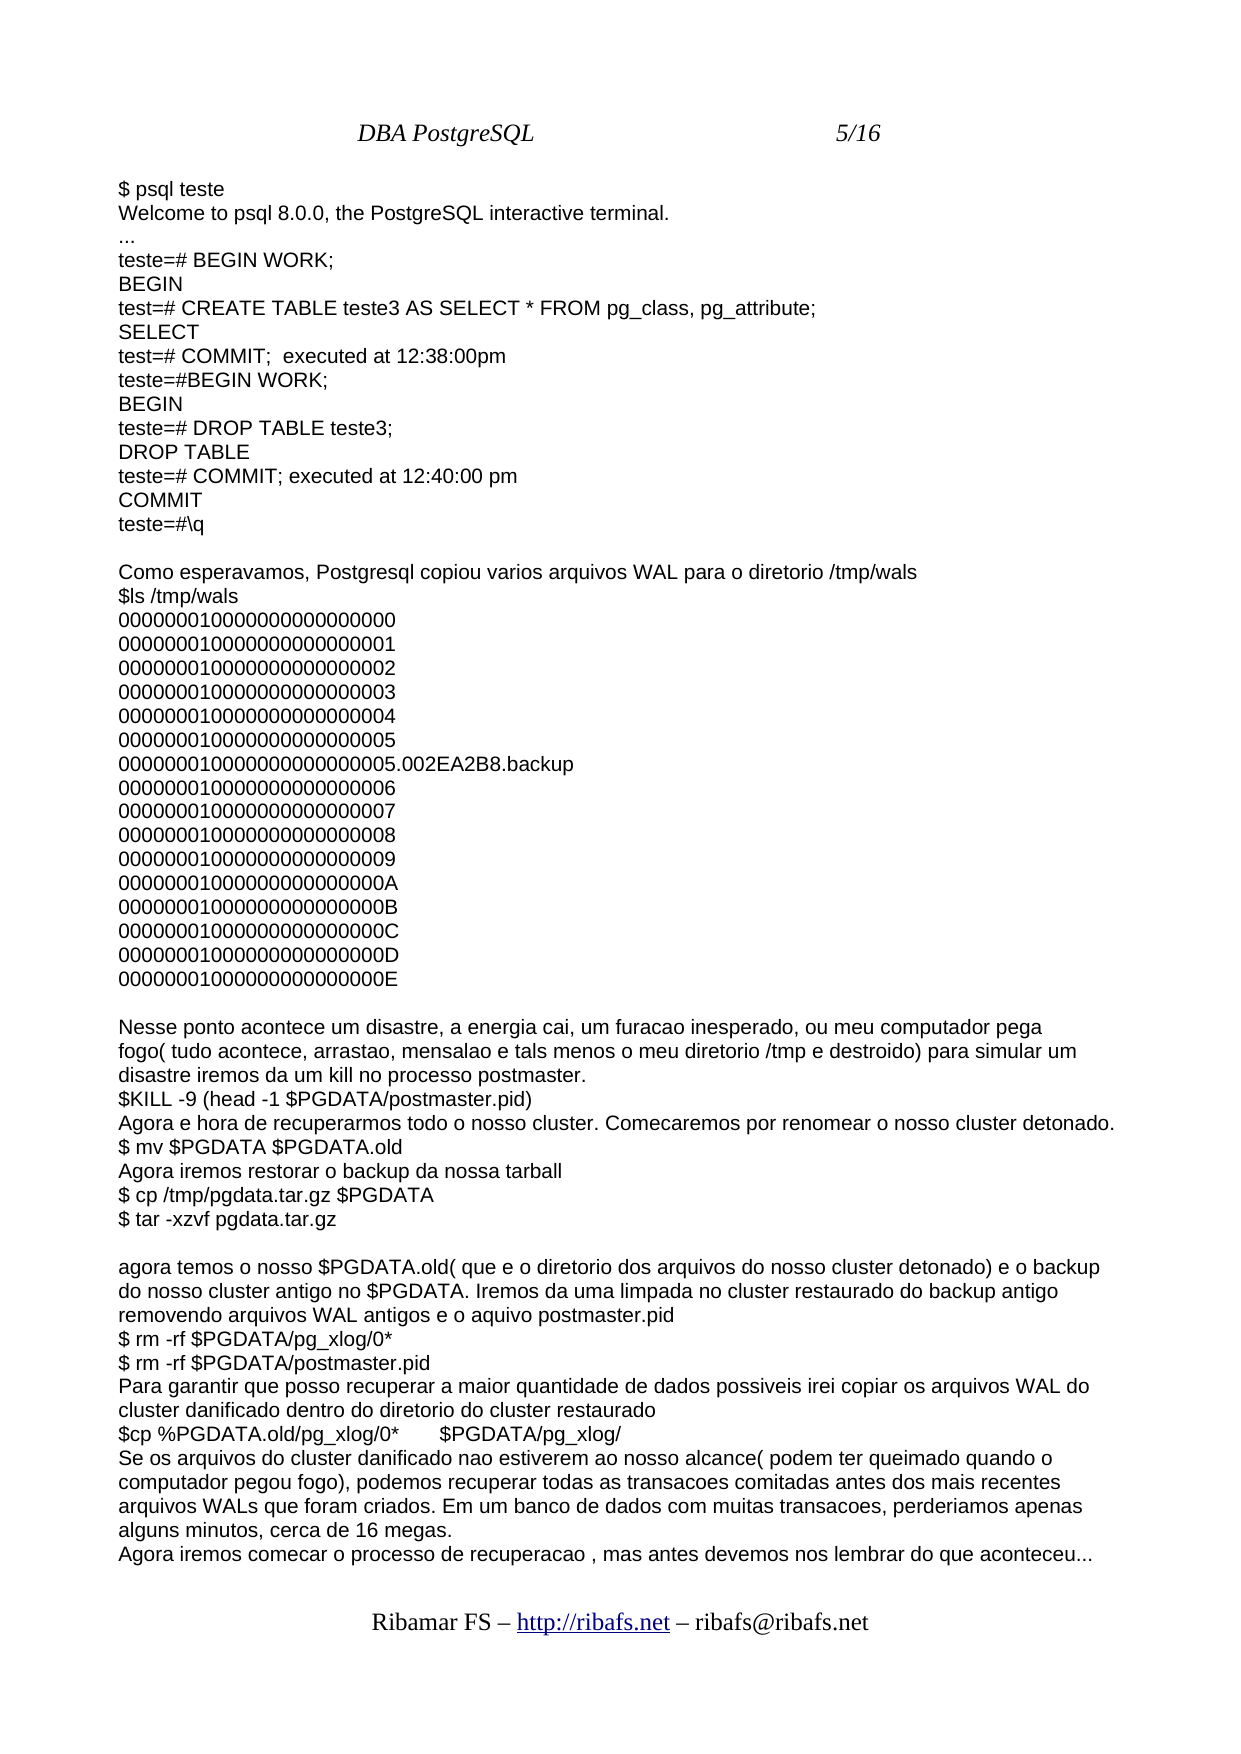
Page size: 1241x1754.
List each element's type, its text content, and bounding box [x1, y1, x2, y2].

text 00000001000000000000000B [118, 895, 1122, 919]
text Como esperavamos, Postgresql copiou varios arquivos WAL para o diretorio /tmp/wals [118, 560, 1122, 584]
text Agora iremos restorar o backup da nossa tarball [118, 1159, 1122, 1183]
text 000000010000000000000007 [118, 799, 1122, 823]
text 00000001000000000000000C [118, 919, 1122, 943]
text teste=#BEGIN WORK; [118, 368, 1122, 392]
text 000000010000000000000000 [118, 608, 1122, 632]
text test=# COMMIT; executed at 12:38:00pm [118, 344, 1122, 368]
text $ psql teste [118, 176, 1122, 200]
text 000000010000000000000008 [118, 823, 1122, 847]
text Para garantir que posso recuperar a maior quantidade de dados possiveis irei copiar os arquivos WAL do cluster danificado dentro do diretorio do cluster restaurado [118, 1374, 1122, 1422]
text 000000010000000000000006 [118, 775, 1122, 799]
text teste=#\q [118, 512, 1122, 536]
text $ rm -rf $PGDATA/pg_xlog/0* [118, 1326, 1122, 1350]
text COMMIT [118, 488, 1122, 512]
text Agora iremos comecar o processo de recuperacao , mas antes devemos nos lembrar do que aconteceu... [118, 1542, 1122, 1566]
text Nesse ponto acontece um disastre, a energia cai, um furacao inesperado, ou meu computador pega fogo( tudo acontece, arrastao, mensalao e tals menos o meu diretorio /tmp e destroido) para simular um disastre iremos da um kill no processo postmaster. [118, 1015, 1122, 1087]
text $ tar -xzvf pgdata.tar.gz [118, 1207, 1122, 1231]
text Se os arquivos do cluster danificado nao estiverem ao nosso alcance( podem ter queimado quando o computador pegou fogo), podemos recuperar todas as transacoes comitadas antes dos mais recentes arquivos WALs que foram criados. Em um banco de dados com muitas transacoes, perderiamos apenas alguns minutos, cerca de 16 megas. [118, 1446, 1122, 1542]
text teste=# DROP TABLE teste3; [118, 416, 1122, 440]
text 00000001000000000000000A [118, 871, 1122, 895]
text 000000010000000000000001 [118, 632, 1122, 656]
text Welcome to psql 8.0.0, the PostgreSQL interactive terminal. [118, 200, 1122, 224]
text SELECT [118, 320, 1122, 344]
text 00000001000000000000000E [118, 967, 1122, 991]
text agora temos o nosso $PGDATA.old( que e o diretorio dos arquivos do nosso cluster detonado) e o backup do nosso cluster antigo no $PGDATA. Iremos da uma limpada no cluster restaurado do backup antigo removendo arquivos WAL antigos e o aquivo postmaster.pid [118, 1254, 1122, 1326]
text 000000010000000000000005.002EA2B8.backup [118, 751, 1122, 775]
text $cp %PGDATA.old/pg_xlog/0* $PGDATA/pg_xlog/ [118, 1422, 1122, 1446]
text BEGIN [118, 392, 1122, 416]
text teste=# BEGIN WORK; [118, 248, 1122, 272]
text 00000001000000000000000D [118, 943, 1122, 967]
text $ cp /tmp/pgdata.tar.gz $PGDATA [118, 1183, 1122, 1207]
text 000000010000000000000009 [118, 847, 1122, 871]
text $ls /tmp/wals [118, 584, 1122, 608]
text 000000010000000000000004 [118, 703, 1122, 727]
text $ rm -rf $PGDATA/postmaster.pid [118, 1350, 1122, 1374]
text $ mv $PGDATA $PGDATA.old [118, 1135, 1122, 1159]
text $KILL -9 (head -1 $PGDATA/postmaster.pid) [118, 1087, 1122, 1111]
text teste=# COMMIT; executed at 12:40:00 pm [118, 464, 1122, 488]
text 000000010000000000000005 [118, 727, 1122, 751]
text 000000010000000000000002 [118, 656, 1122, 679]
text ... [118, 224, 1122, 248]
text BEGIN [118, 272, 1122, 296]
text Agora e hora de recuperarmos todo o nosso cluster. Comecaremos por renomear o nosso cluster detonado. [118, 1111, 1122, 1135]
text DROP TABLE [118, 440, 1122, 464]
text 000000010000000000000003 [118, 679, 1122, 703]
text test=# CREATE TABLE teste3 AS SELECT * FROM pg_class, pg_attribute; [118, 296, 1122, 320]
